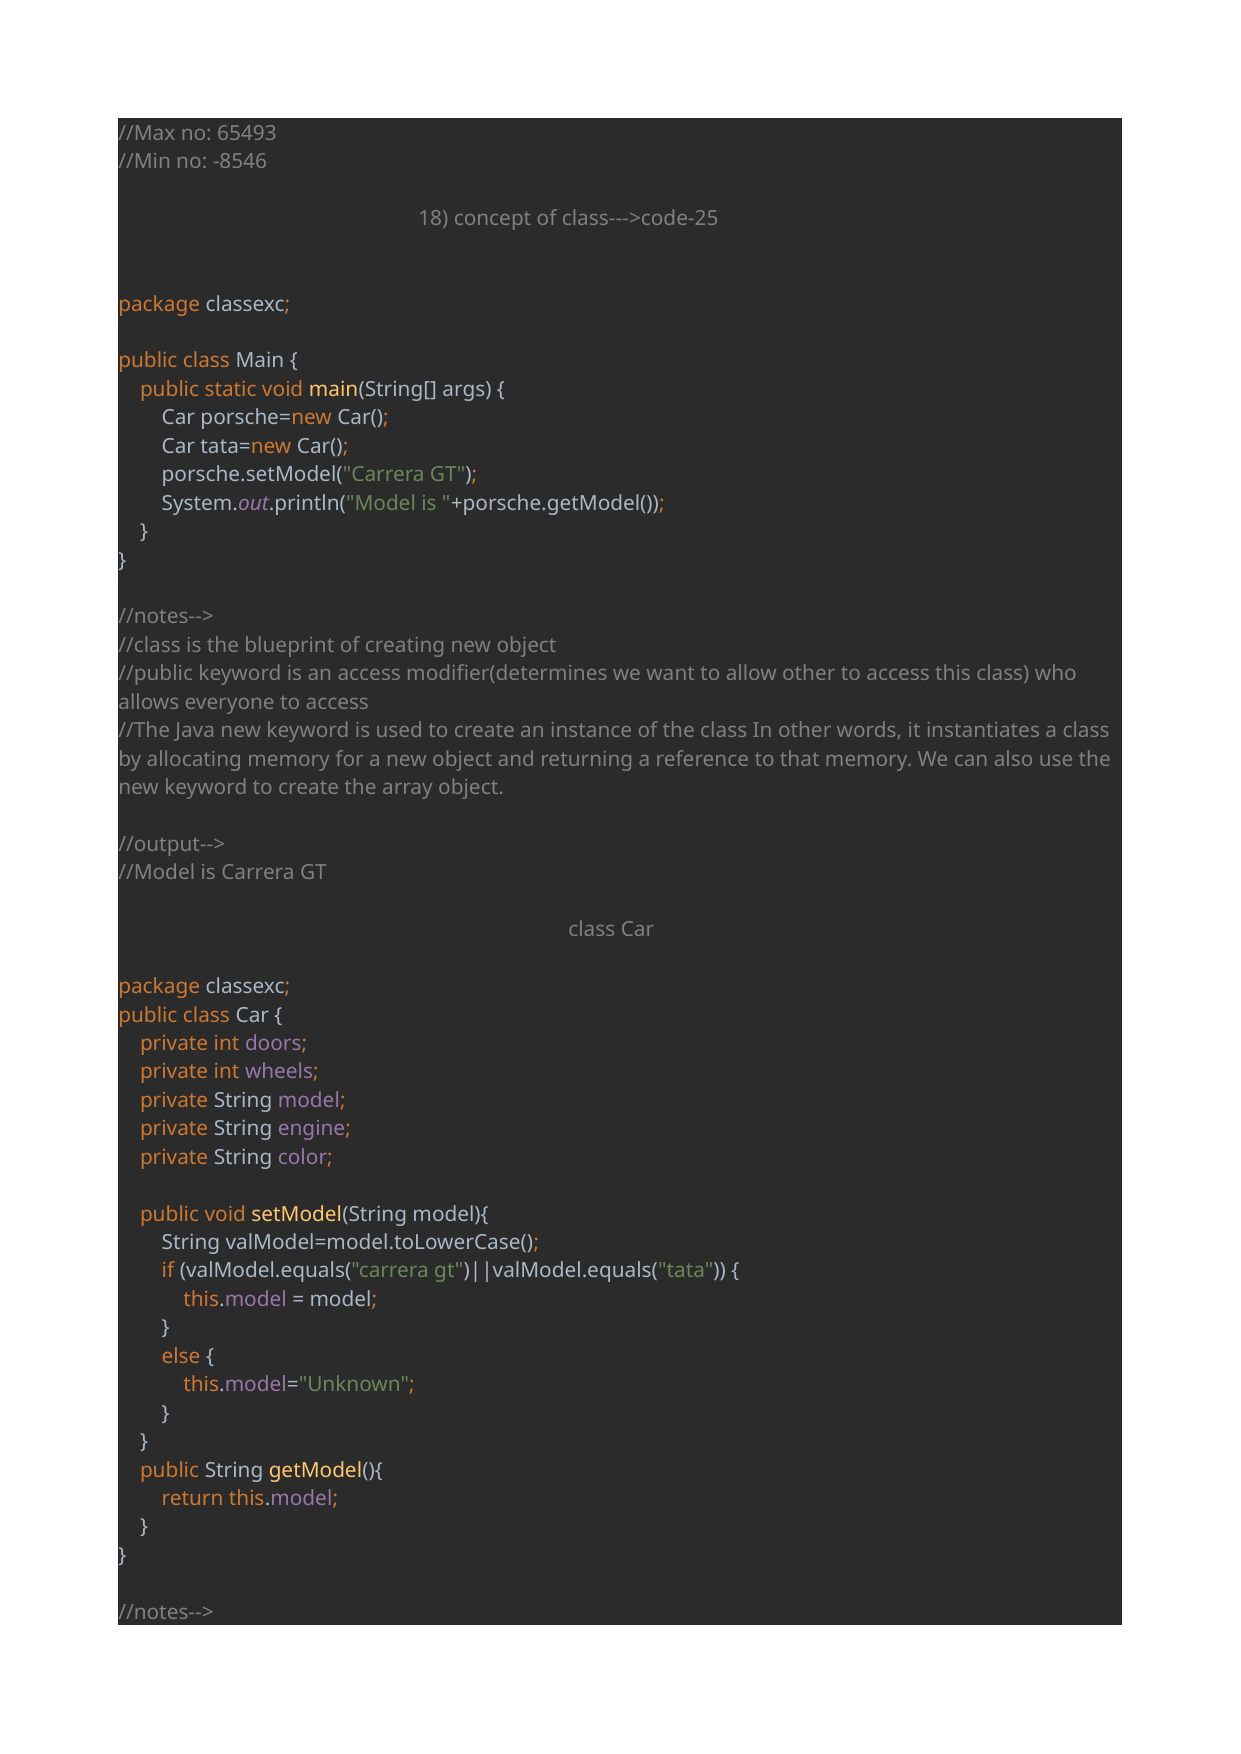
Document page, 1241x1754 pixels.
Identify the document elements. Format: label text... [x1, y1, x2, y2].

text class Car [118, 914, 1122, 943]
text 18) concept of class--->code-25 [118, 203, 1122, 232]
text package classexc; public class Car { private int doors; private int wheels; private String model; private String engine; private String color; public void setModel(String model){ String valModel=model.toLowerCase(); if (valModel.equals("carrera gt")||valModel.equals("tata")) { this.model = model; } else { this.model="Unknown"; } } public String getModel(){ return this.model; } } //notes--> [118, 971, 1122, 1625]
text //Max no: 65493 //Min no: -8546 [118, 118, 1122, 175]
text package classexc; public class Main { public static void main(String[] args) { Car porsche=new Car(); Car tata=new Car(); porsche.setModel("Carrera GT"); System.out.println("Model is "+porsche.getModel()); } } //notes--> //class is the blueprint of creating new object //public keyword is an access modifier(determines we want to allow other to access this class) who allows everyone to access //The Java new keyword is used to create an instance of the class In other words, it instantiates a class by allocating memory for a new object and returning a reference to that memory. We can also use the new keyword to create the array object. //output--> //Model is Carrera GT [118, 289, 1122, 886]
